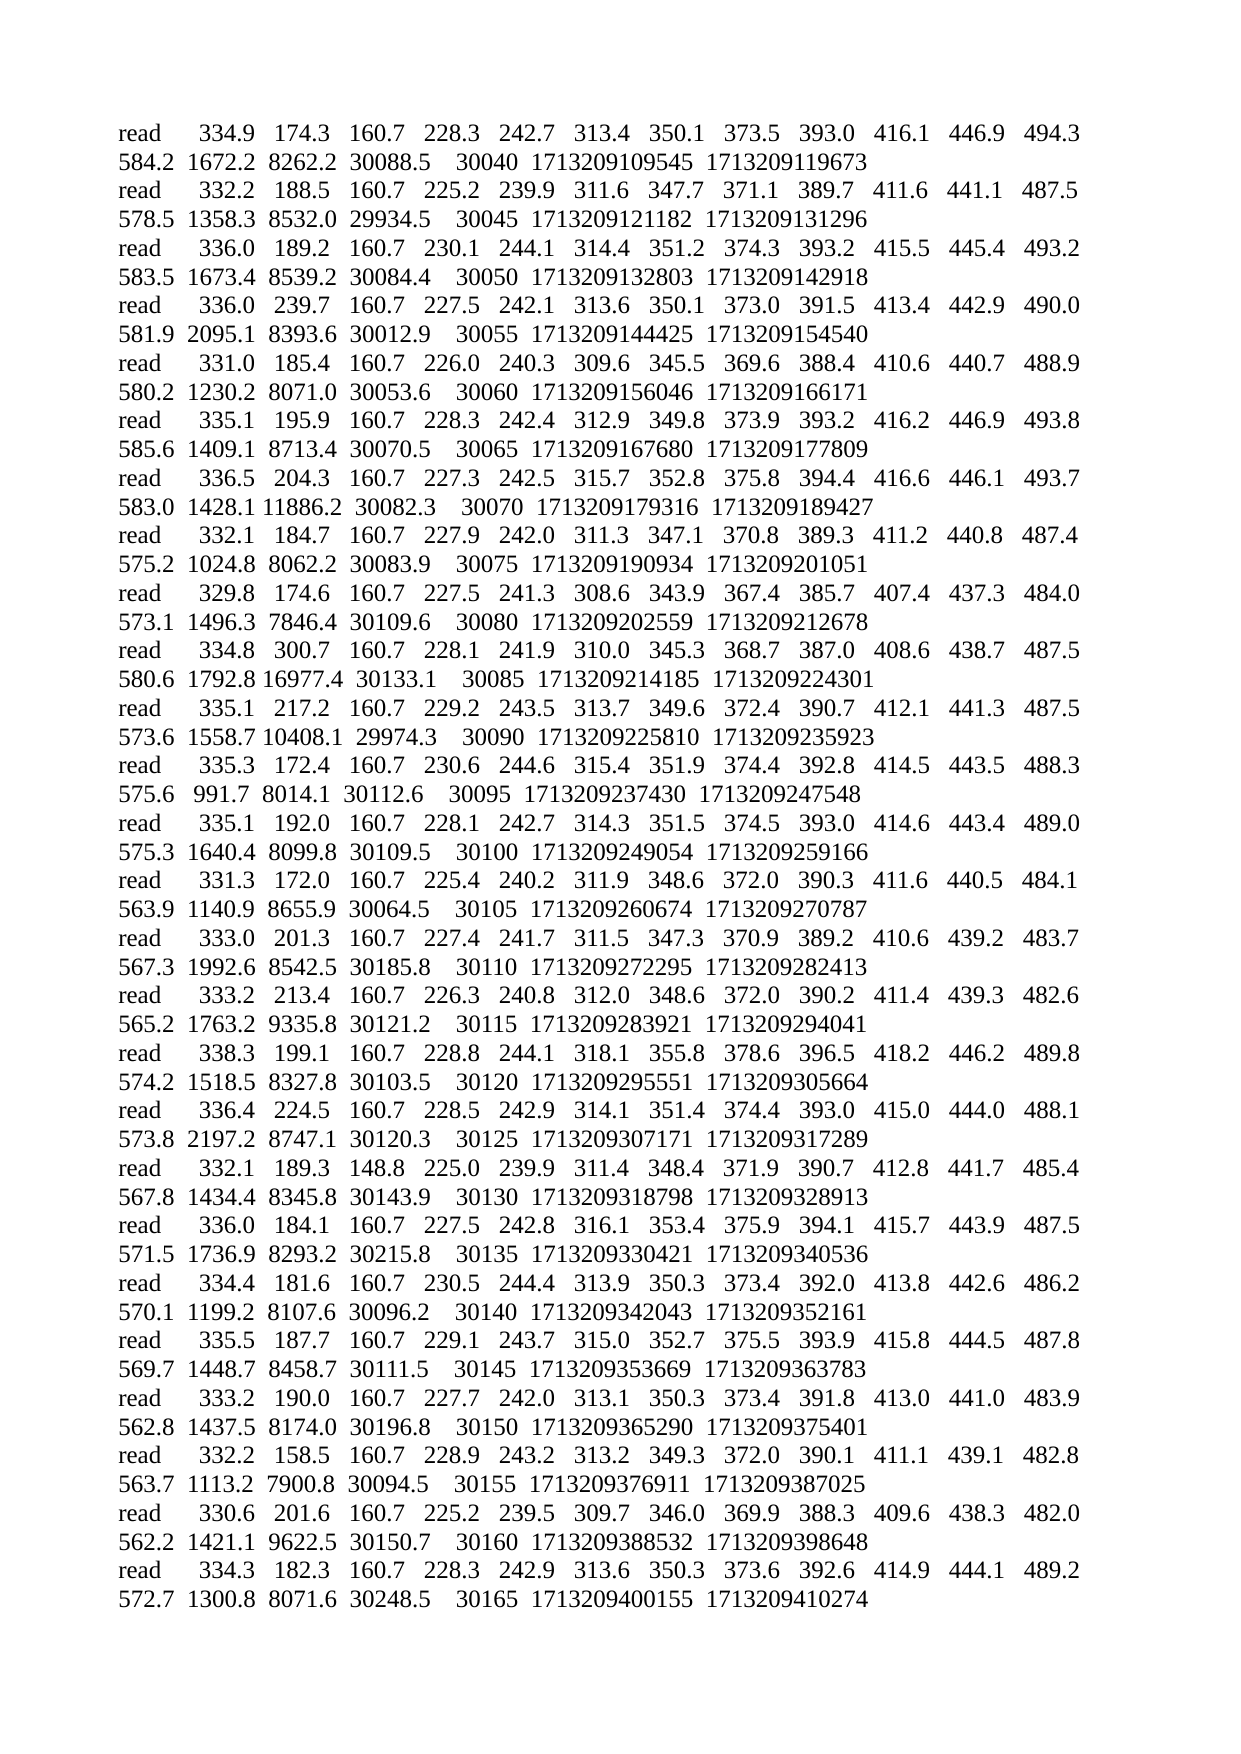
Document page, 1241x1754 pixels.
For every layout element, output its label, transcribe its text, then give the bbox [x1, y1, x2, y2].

text read 335.3 172.4 160.7 230.6 244.6 315.4 351.9 374.4 392.8 414.5 443.5 488.3 575.6 991.7 8014.1 30112.6 30095 1713209237430 1713209247548 [118, 751, 1122, 808]
text read 335.5 187.7 160.7 229.1 243.7 315.0 352.7 375.5 393.9 415.8 444.5 487.8 569.7 1448.7 8458.7 30111.5 30145 1713209353669 1713209363783 [118, 1326, 1122, 1383]
text read 331.3 172.0 160.7 225.4 240.2 311.9 348.6 372.0 390.3 411.6 440.5 484.1 563.9 1140.9 8655.9 30064.5 30105 1713209260674 1713209270787 [118, 866, 1122, 923]
text read 329.8 174.6 160.7 227.5 241.3 308.6 343.9 367.4 385.7 407.4 437.3 484.0 573.1 1496.3 7846.4 30109.6 30080 1713209202559 1713209212678 [118, 578, 1122, 636]
text read 334.9 174.3 160.7 228.3 242.7 313.4 350.1 373.5 393.0 416.1 446.9 494.3 584.2 1672.2 8262.2 30088.5 30040 1713209109545 1713209119673 [118, 118, 1122, 176]
text read 335.1 195.9 160.7 228.3 242.4 312.9 349.8 373.9 393.2 416.2 446.9 493.8 585.6 1409.1 8713.4 30070.5 30065 1713209167680 1713209177809 [118, 406, 1122, 463]
text read 336.0 239.7 160.7 227.5 242.1 313.6 350.1 373.0 391.5 413.4 442.9 490.0 581.9 2095.1 8393.6 30012.9 30055 1713209144425 1713209154540 [118, 291, 1122, 348]
text read 334.4 181.6 160.7 230.5 244.4 313.9 350.3 373.4 392.0 413.8 442.6 486.2 570.1 1199.2 8107.6 30096.2 30140 1713209342043 1713209352161 [118, 1268, 1122, 1326]
text read 336.0 189.2 160.7 230.1 244.1 314.4 351.2 374.3 393.2 415.5 445.4 493.2 583.5 1673.4 8539.2 30084.4 30050 1713209132803 1713209142918 [118, 233, 1122, 291]
text read 338.3 199.1 160.7 228.8 244.1 318.1 355.8 378.6 396.5 418.2 446.2 489.8 574.2 1518.5 8327.8 30103.5 30120 1713209295551 1713209305664 [118, 1038, 1122, 1096]
text read 332.1 184.7 160.7 227.9 242.0 311.3 347.1 370.8 389.3 411.2 440.8 487.4 575.2 1024.8 8062.2 30083.9 30075 1713209190934 1713209201051 [118, 521, 1122, 578]
text read 331.0 185.4 160.7 226.0 240.3 309.6 345.5 369.6 388.4 410.6 440.7 488.9 580.2 1230.2 8071.0 30053.6 30060 1713209156046 1713209166171 [118, 348, 1122, 406]
text read 332.2 158.5 160.7 228.9 243.2 313.2 349.3 372.0 390.1 411.1 439.1 482.8 563.7 1113.2 7900.8 30094.5 30155 1713209376911 1713209387025 [118, 1441, 1122, 1498]
text read 333.2 190.0 160.7 227.7 242.0 313.1 350.3 373.4 391.8 413.0 441.0 483.9 562.8 1437.5 8174.0 30196.8 30150 1713209365290 1713209375401 [118, 1383, 1122, 1441]
text read 334.8 300.7 160.7 228.1 241.9 310.0 345.3 368.7 387.0 408.6 438.7 487.5 580.6 1792.8 16977.4 30133.1 30085 1713209214185 1713209224301 [118, 636, 1122, 693]
text read 330.6 201.6 160.7 225.2 239.5 309.7 346.0 369.9 388.3 409.6 438.3 482.0 562.2 1421.1 9622.5 30150.7 30160 1713209388532 1713209398648 [118, 1498, 1122, 1556]
text read 333.2 213.4 160.7 226.3 240.8 312.0 348.6 372.0 390.2 411.4 439.3 482.6 565.2 1763.2 9335.8 30121.2 30115 1713209283921 1713209294041 [118, 981, 1122, 1038]
text read 335.1 192.0 160.7 228.1 242.7 314.3 351.5 374.5 393.0 414.6 443.4 489.0 575.3 1640.4 8099.8 30109.5 30100 1713209249054 1713209259166 [118, 808, 1122, 866]
text read 332.1 189.3 148.8 225.0 239.9 311.4 348.4 371.9 390.7 412.8 441.7 485.4 567.8 1434.4 8345.8 30143.9 30130 1713209318798 1713209328913 [118, 1153, 1122, 1211]
text read 336.4 224.5 160.7 228.5 242.9 314.1 351.4 374.4 393.0 415.0 444.0 488.1 573.8 2197.2 8747.1 30120.3 30125 1713209307171 1713209317289 [118, 1096, 1122, 1153]
text read 335.1 217.2 160.7 229.2 243.5 313.7 349.6 372.4 390.7 412.1 441.3 487.5 573.6 1558.7 10408.1 29974.3 30090 1713209225810 1713209235923 [118, 693, 1122, 751]
text read 336.0 184.1 160.7 227.5 242.8 316.1 353.4 375.9 394.1 415.7 443.9 487.5 571.5 1736.9 8293.2 30215.8 30135 1713209330421 1713209340536 [118, 1211, 1122, 1268]
text read 333.0 201.3 160.7 227.4 241.7 311.5 347.3 370.9 389.2 410.6 439.2 483.7 567.3 1992.6 8542.5 30185.8 30110 1713209272295 1713209282413 [118, 923, 1122, 981]
text read 332.2 188.5 160.7 225.2 239.9 311.6 347.7 371.1 389.7 411.6 441.1 487.5 578.5 1358.3 8532.0 29934.5 30045 1713209121182 1713209131296 [118, 176, 1122, 233]
text read 336.5 204.3 160.7 227.3 242.5 315.7 352.8 375.8 394.4 416.6 446.1 493.7 583.0 1428.1 11886.2 30082.3 30070 1713209179316 1713209189427 [118, 463, 1122, 521]
text read 334.3 182.3 160.7 228.3 242.9 313.6 350.3 373.6 392.6 414.9 444.1 489.2 572.7 1300.8 8071.6 30248.5 30165 1713209400155 1713209410274 [118, 1556, 1122, 1613]
